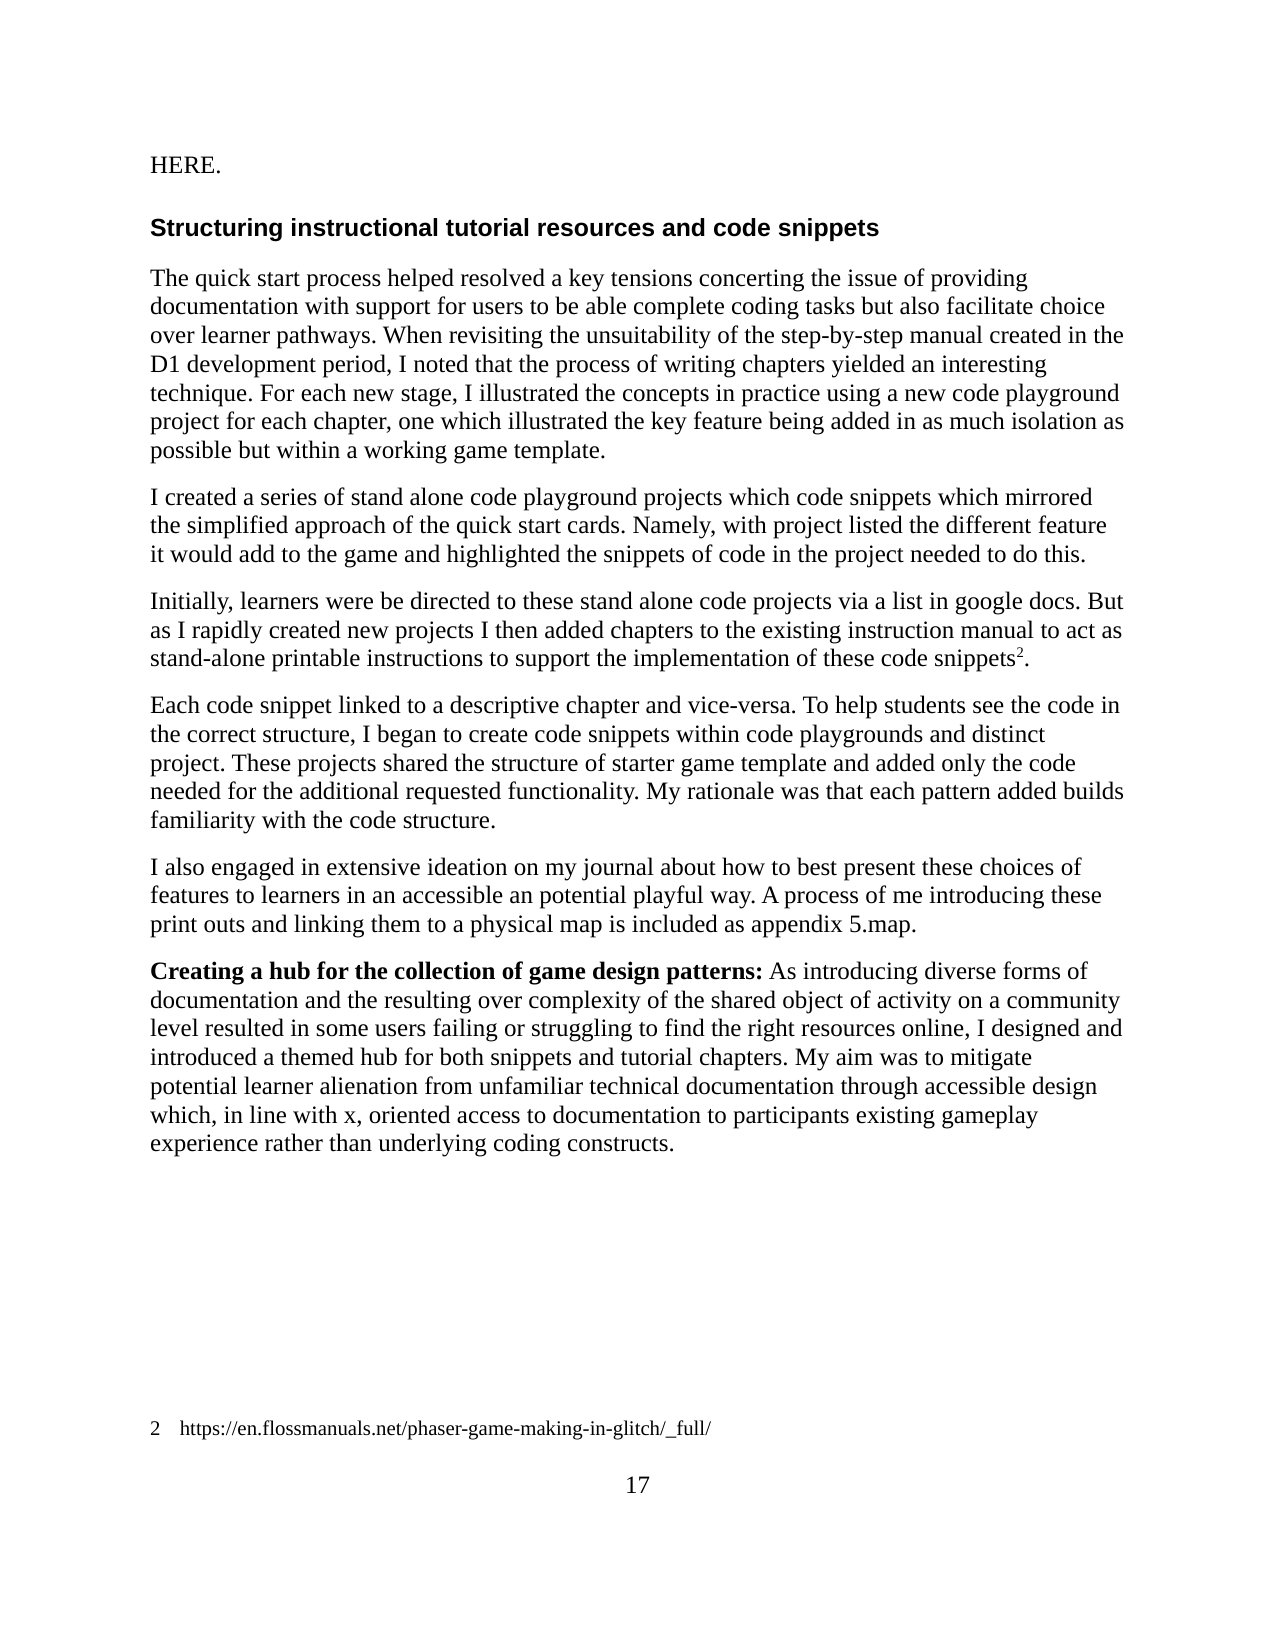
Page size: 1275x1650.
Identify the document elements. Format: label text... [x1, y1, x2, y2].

subtitle Structuring instructional tutorial resources and code snippets [150, 213, 1125, 241]
text HERE. [150, 150, 1125, 179]
text Each code snippet linked to a descriptive chapter and vice-versa. To help students see the code in the correct structure, I began to create code snippets within code playgrounds and distinct project. These projects shared the structure of starter game template and added only the code needed for the additional requested functionality. My rationale was that each pattern added builds familiarity with the code structure. [150, 690, 1125, 834]
text I also engaged in extensive ideation on my journal about how to best present these choices of features to learners in an accessible an potential playful way. A process of me introducing these print outs and linking them to a physical map is included as appendix 5.map. [150, 852, 1125, 938]
text Creating a hub for the collection of game design patterns: As introducing diverse forms of documentation and the resulting over complexity of the shared object of activity on a community level resulted in some users failing or struggling to find the right resources online, I designed and introduced a themed hub for both snippets and tutorial chapters. My aim was to mitigate potential learner alienation from unfamiliar technical documentation through accessible design which, in line with x, oriented access to documentation to participants existing gameplay experience rather than underlying coding constructs. [150, 956, 1125, 1157]
text https://en.flossmanuals.net/phaser-game-making-in-glitch/_full/ [150, 1416, 1125, 1440]
text The quick start process helped resolved a key tensions concerting the issue of providing documentation with support for users to be able complete coding tasks but also facilitate choice over learner pathways. When revisiting the unsuitability of the step-by-step manual created in the D1 development period, I noted that the process of writing chapters yielded an interesting technique. For each new stage, I illustrated the concepts in practice using a new code playground project for each chapter, one which illustrated the key feature being added in as much isolation as possible but within a working game template. [150, 263, 1125, 464]
text Initially, learners were be directed to these stand alone code projects via a list in google docs. But as I rapidly created new projects I then added chapters to the existing instruction manual to act as stand-alone printable instructions to support the implementation of these code snippets. [150, 586, 1125, 672]
text I created a series of stand alone code playground projects which code snippets which mirrored the simplified approach of the quick start cards. Namely, with project listed the different feature it would add to the game and highlighted the snippets of code in the project needed to do this. [150, 482, 1125, 568]
